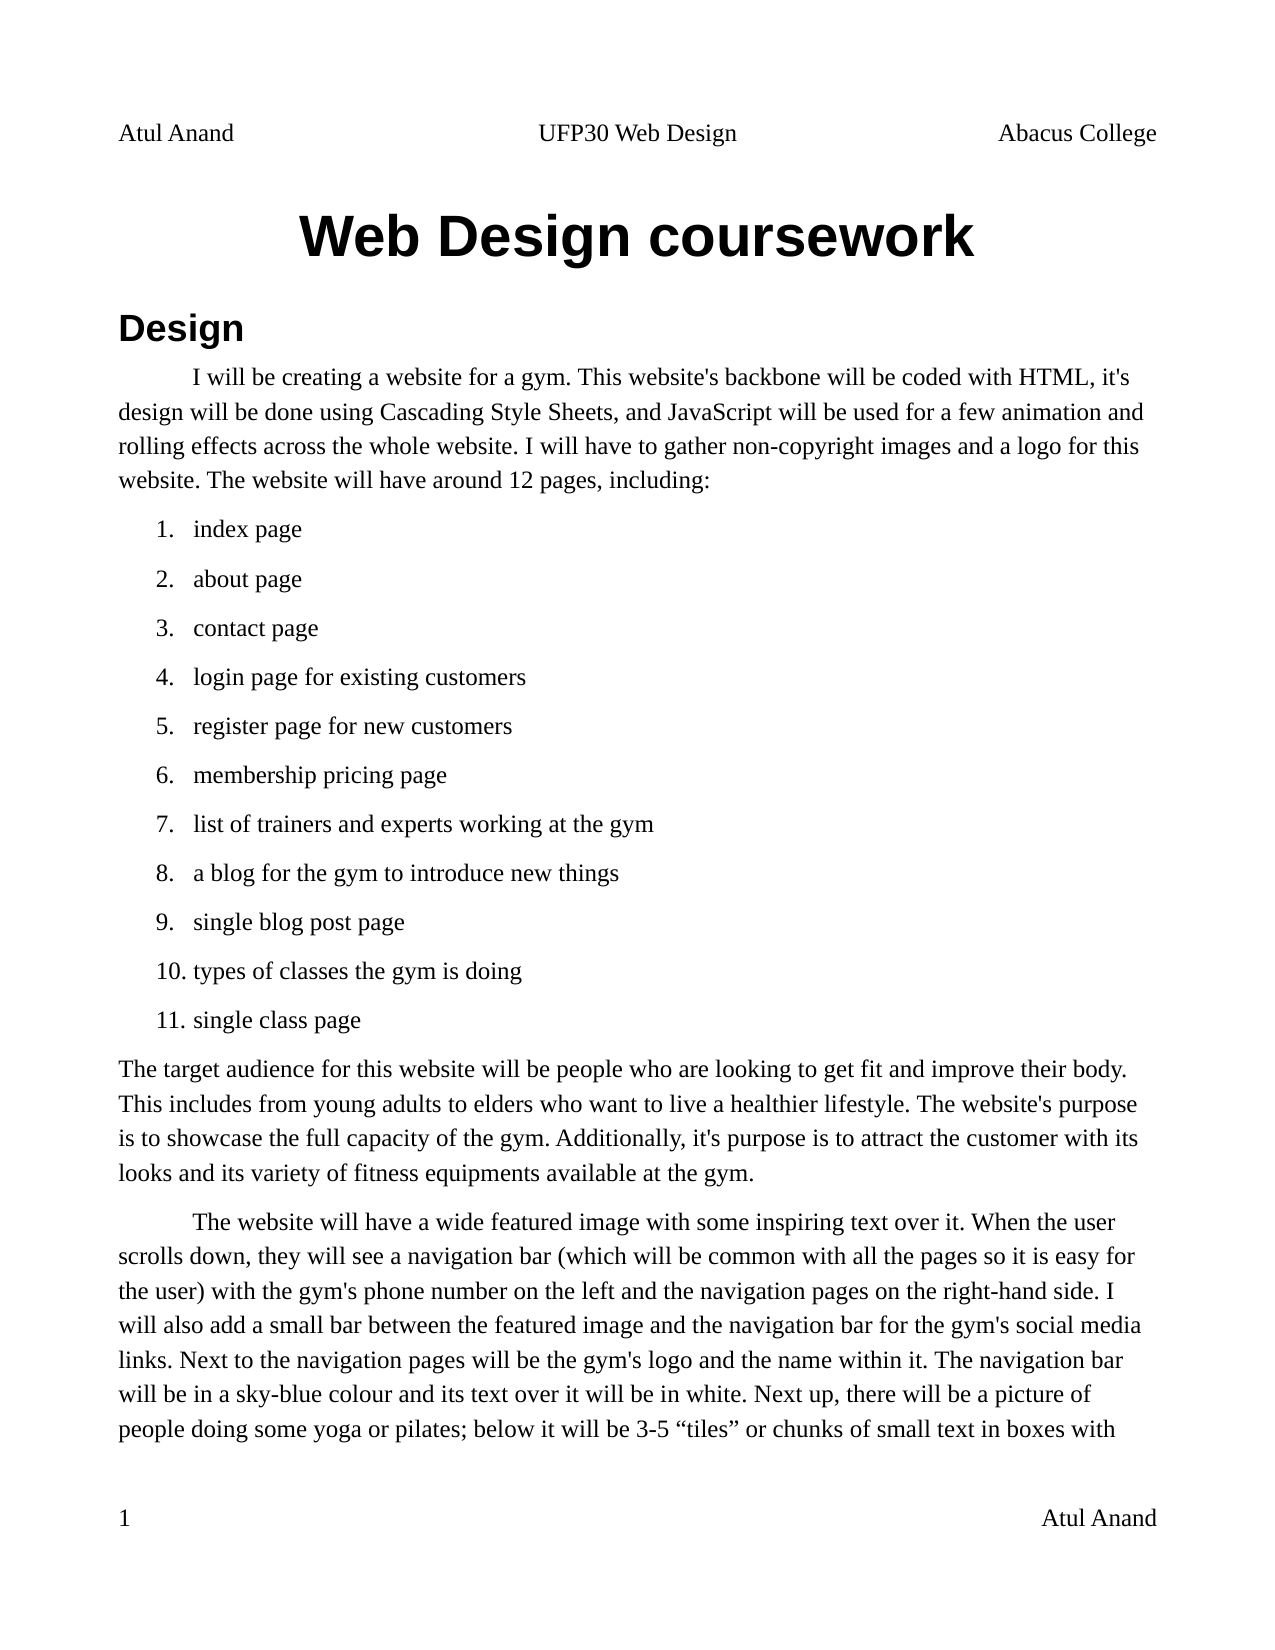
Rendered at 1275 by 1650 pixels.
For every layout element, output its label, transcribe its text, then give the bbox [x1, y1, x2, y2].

title Web Design coursework [118, 201, 1157, 268]
list a blog for the gym to introduce new things [156, 858, 1157, 887]
list list of trainers and experts working at the gym [156, 809, 1157, 838]
list login page for existing customers [156, 662, 1157, 691]
list single blog post page [156, 907, 1157, 936]
list about page [156, 564, 1157, 592]
list single class page [156, 1005, 1157, 1034]
subtitle Design [118, 306, 1157, 349]
list contact page [156, 613, 1157, 641]
list index page [156, 514, 1157, 543]
list membership pricing page [156, 760, 1157, 789]
text The website will have a wide featured image with some inspiring text over it. When the user scrolls down, they will see a navigation bar (which will be common with all the pages so it is easy for the user) with the gym's phone number on the left and the navigation pages on the right-hand side. I will also add a small bar between the featured image and the navigation bar for the gym's social media links. Next to the navigation pages will be the gym's logo and the name within it. The navigation bar will be in a sky-blue colour and its text over it will be in white. Next up, there will be a picture of people doing some yoga or pilates; below it will be 3-5 “tiles” or chunks of small text in boxes with [118, 1207, 1157, 1442]
list types of classes the gym is doing [156, 956, 1157, 985]
list register page for new customers [156, 711, 1157, 739]
text I will be creating a website for a gym. This website's backbone will be coded with HTML, it's design will be done using Cascading Style Sheets, and JavaScript will be used for a few animation and rolling effects across the whole website. I will have to gather non-copyright images and a logo for this website. The website will have around 12 pages, including: [118, 362, 1157, 494]
text The target audience for this website will be people who are looking to get fit and improve their body. This includes from young adults to elders who want to live a healthier lifestyle. The website's purpose is to showcase the full capacity of the gym. Additionally, it's purpose is to attract the customer with its looks and its variety of fitness equipments available at the gym. [118, 1054, 1157, 1186]
